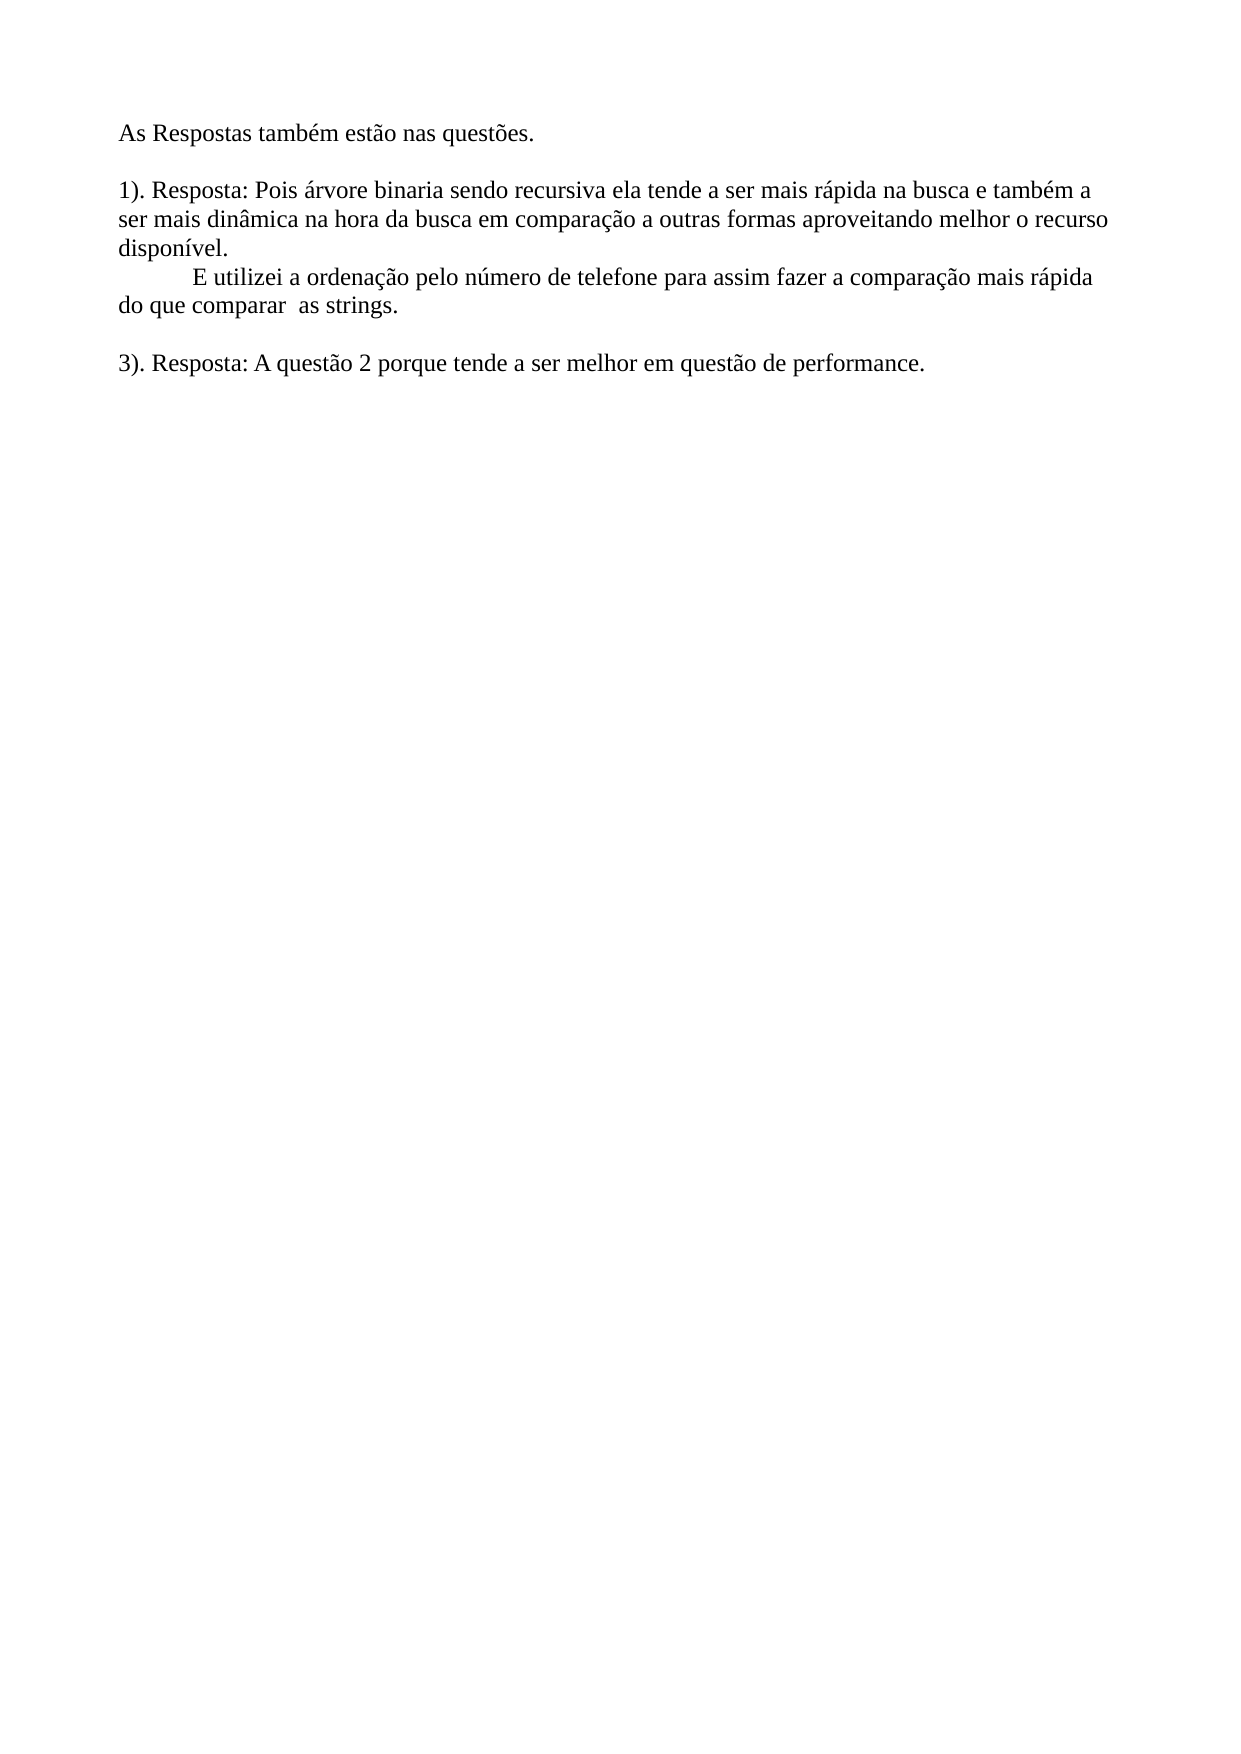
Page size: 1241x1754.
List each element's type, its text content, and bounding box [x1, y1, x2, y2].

text 3). Resposta: A questão 2 porque tende a ser melhor em questão de performance. [118, 348, 1122, 377]
text 1). Resposta: Pois árvore binaria sendo recursiva ela tende a ser mais rápida na busca e também a ser mais dinâmica na hora da busca em comparação a outras formas aproveitando melhor o recurso disponível. [118, 176, 1122, 262]
text As Respostas também estão nas questões. [118, 118, 1122, 147]
text E utilizei a ordenação pelo número de telefone para assim fazer a comparação mais rápida do que comparar as strings. [118, 262, 1122, 319]
